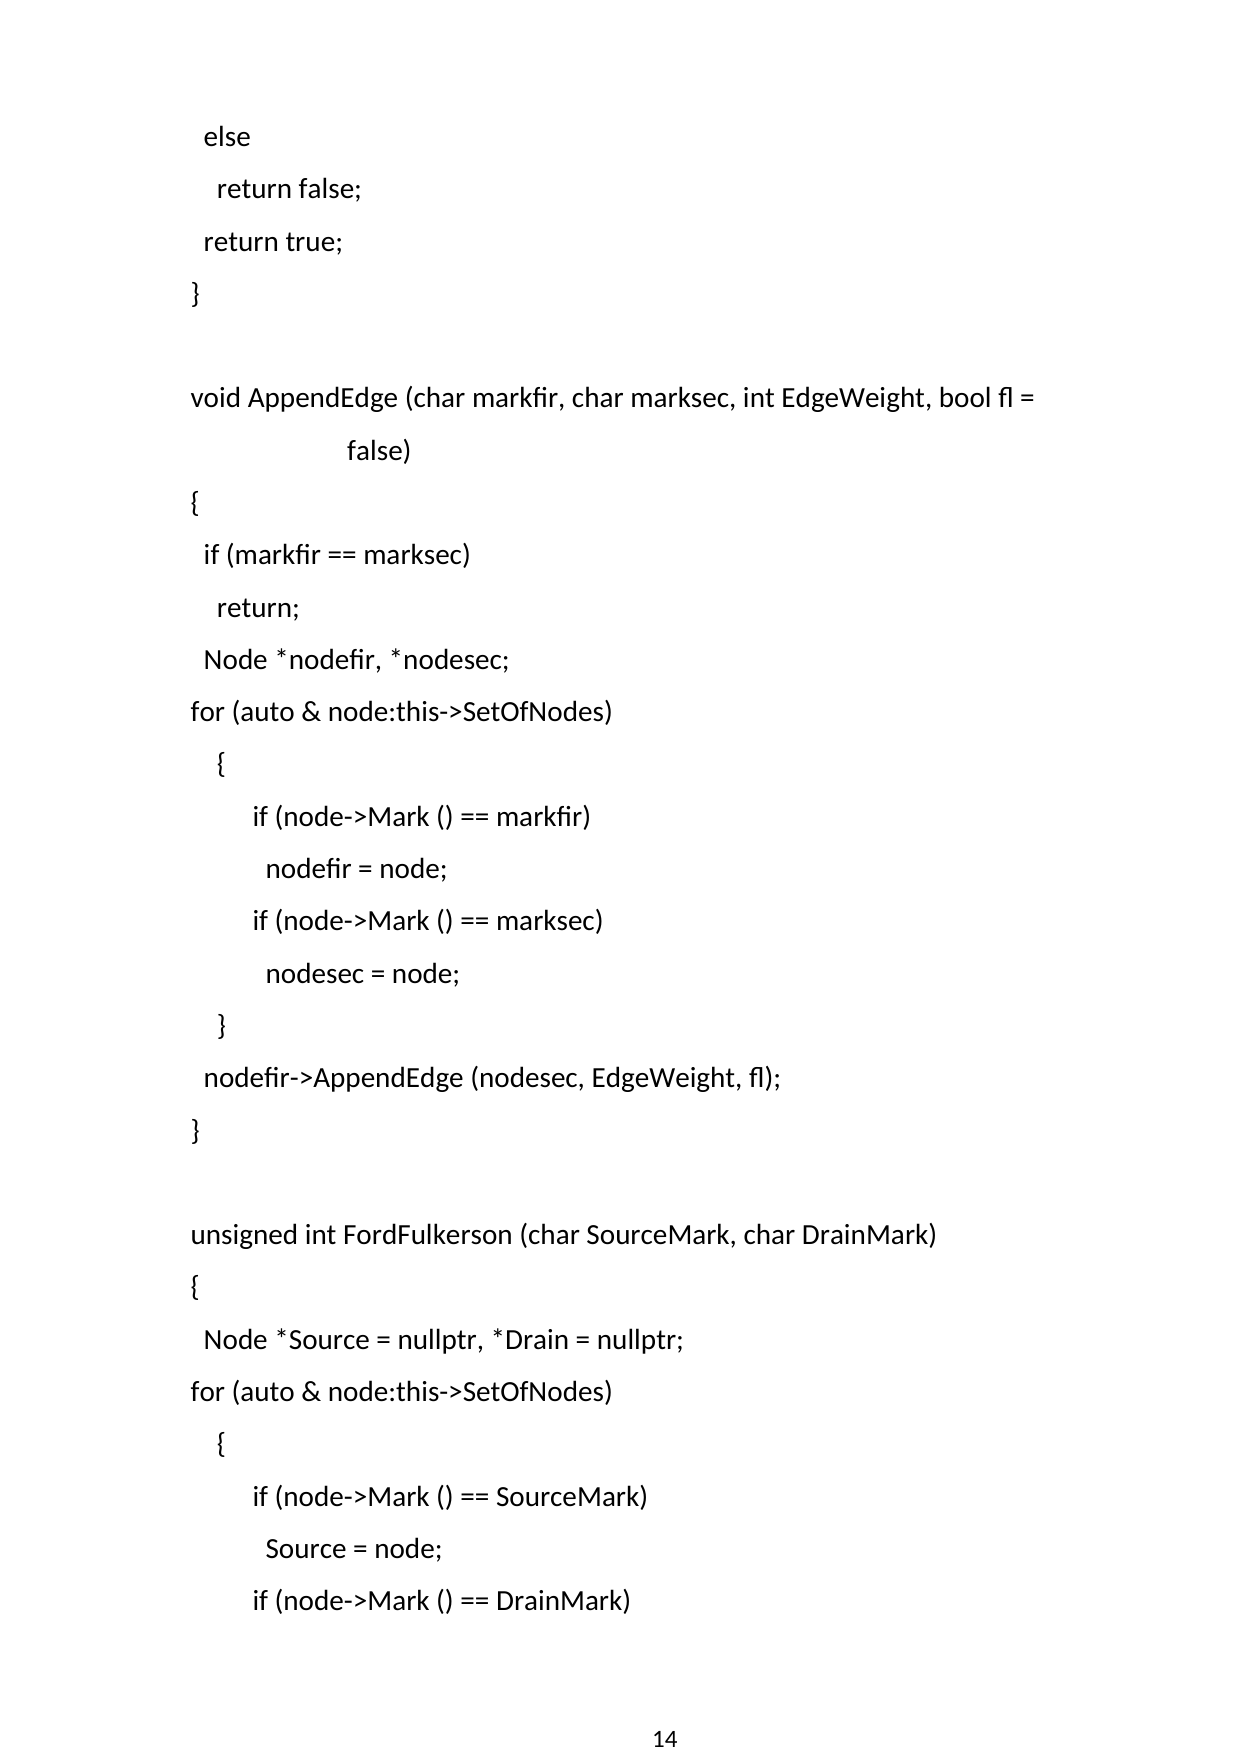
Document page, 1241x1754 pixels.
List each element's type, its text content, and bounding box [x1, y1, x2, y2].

text Node *nodefir, *nodesec; [177, 641, 1152, 677]
text Node *Source = nullptr, *Drain = nullptr; [177, 1321, 1152, 1356]
text if (node->Mark () == DrainMark) [177, 1582, 1152, 1618]
text } [177, 1112, 1152, 1147]
text { [177, 1268, 1152, 1304]
text void AppendEdge (char markfir, char marksec, int EdgeWeight, bool fl = [177, 379, 1152, 415]
text } [177, 275, 1152, 311]
text false) [177, 432, 1152, 467]
text if (node->Mark () == marksec) [177, 902, 1152, 938]
text return true; [177, 223, 1152, 258]
text { [177, 1425, 1152, 1461]
text unsigned int FordFulkerson (char SourceMark, char DrainMark) [177, 1216, 1152, 1252]
text for (auto & node:this->SetOfNodes) [177, 1373, 1152, 1409]
text if (node->Mark () == SourceMark) [177, 1478, 1152, 1513]
text return false; [177, 170, 1152, 206]
text else [177, 118, 1152, 154]
text { [177, 746, 1152, 781]
text Source = node; [177, 1530, 1152, 1566]
text nodefir = node; [177, 850, 1152, 886]
text if (node->Mark () == markfir) [177, 798, 1152, 833]
text for (auto & node:this->SetOfNodes) [177, 693, 1152, 729]
text } [177, 1007, 1152, 1043]
text { [177, 484, 1152, 520]
text nodesec = node; [177, 955, 1152, 990]
text return; [177, 589, 1152, 624]
text nodefir->AppendEdge (nodesec, EdgeWeight, fl); [177, 1059, 1152, 1095]
text if (markfir == marksec) [177, 536, 1152, 572]
